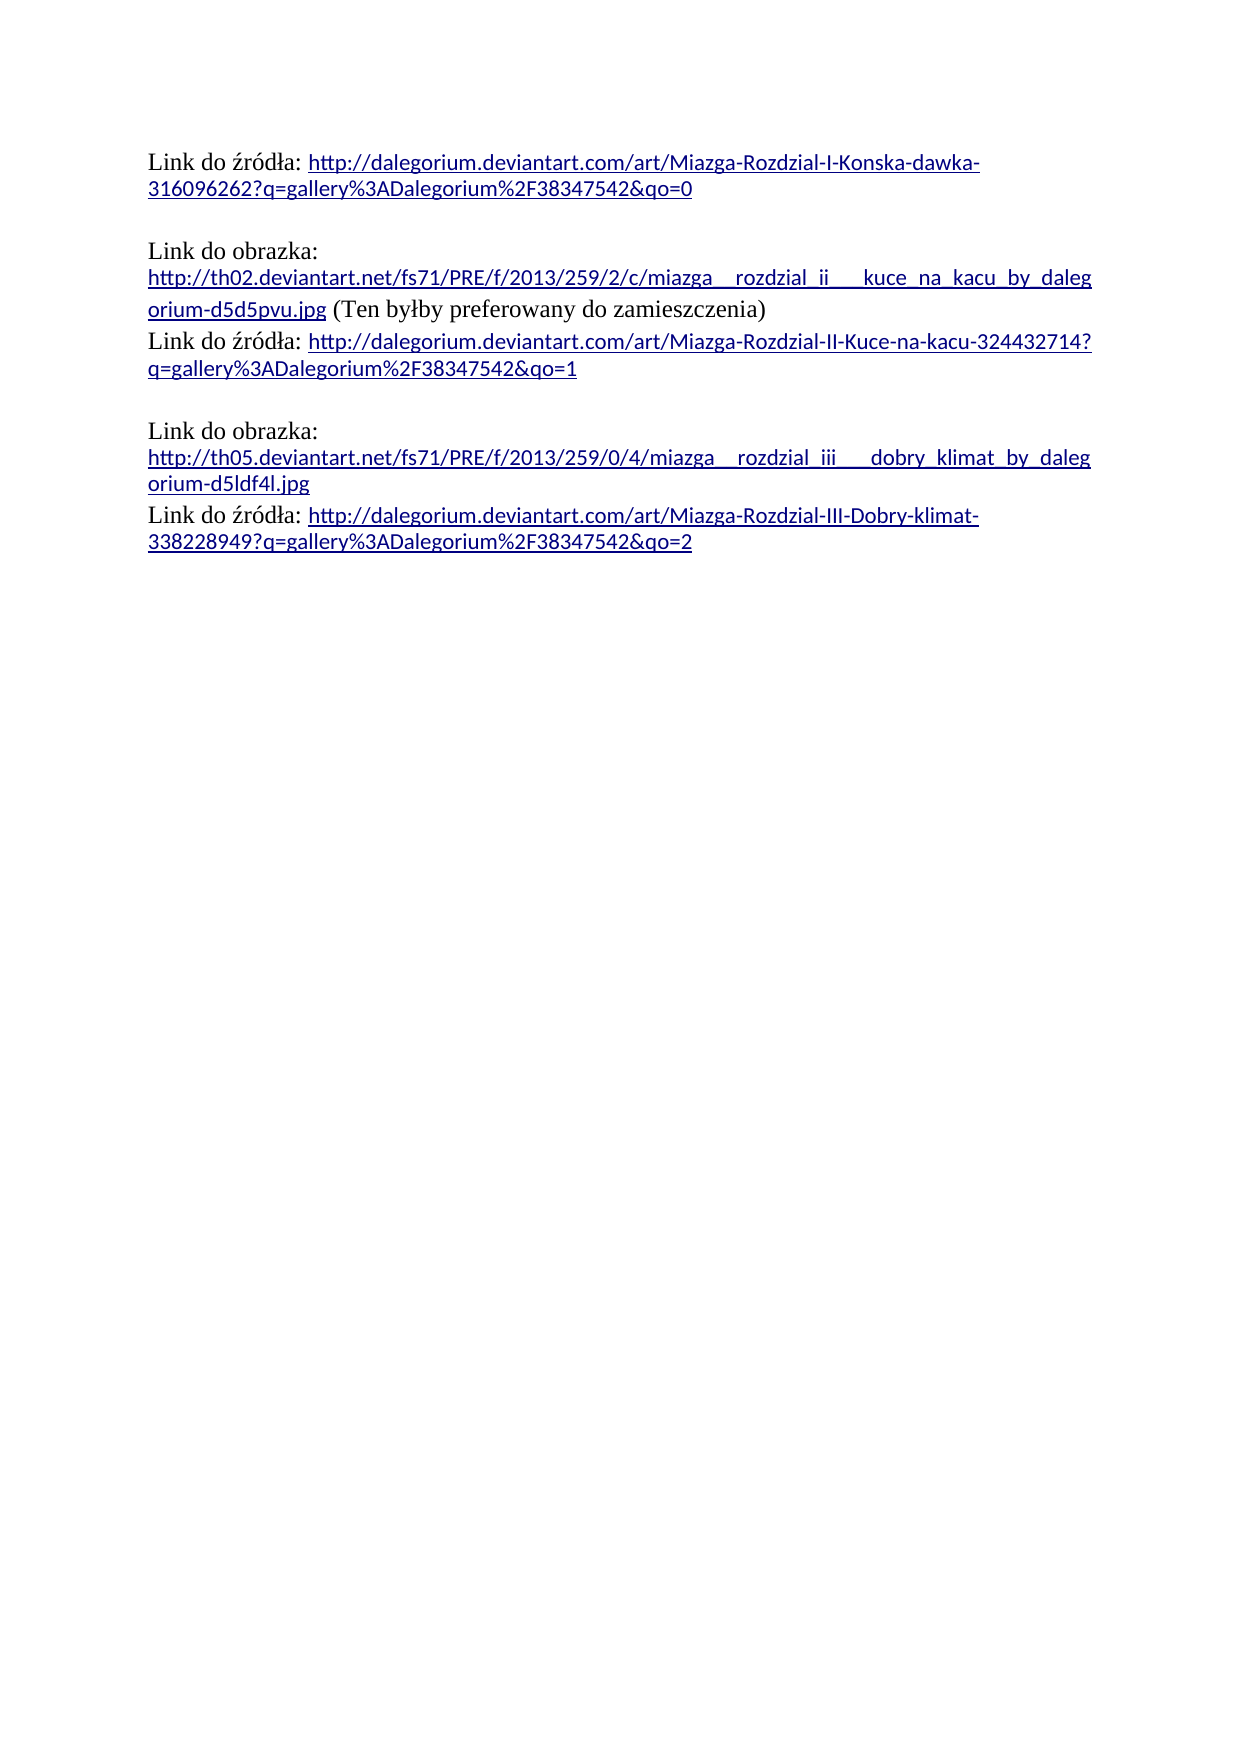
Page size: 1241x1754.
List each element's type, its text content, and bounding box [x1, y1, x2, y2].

text Link do źródła: http://dalegorium.deviantart.com/art/Miazga-Rozdzial-I-Konska-dawka-316096262?q=gallery%3ADalegorium%2F38347542&qo=0 [148, 148, 1093, 202]
text Link do obrazka: http://th02.deviantart.net/fs71/PRE/f/2013/259/2/c/miazga__rozdzial_ii___kuce_na_kacu_by_dalegorium-d5d5pvu.jpg (Ten byłby preferowany do zamieszczenia) [148, 237, 1093, 323]
text Link do źródła: http://dalegorium.deviantart.com/art/Miazga-Rozdzial-II-Kuce-na-kacu-324432714?q=gallery%3ADalegorium%2F38347542&qo=1 [148, 327, 1093, 382]
text Link do obrazka: http://th05.deviantart.net/fs71/PRE/f/2013/259/0/4/miazga__rozdzial_iii___dobry_klimat_by_dalegorium-d5ldf4l.jpg [148, 417, 1093, 497]
text Link do źródła: http://dalegorium.deviantart.com/art/Miazga-Rozdzial-III-Dobry-klimat-338228949?q=gallery%3ADalegorium%2F38347542&qo=2 [148, 501, 1093, 555]
